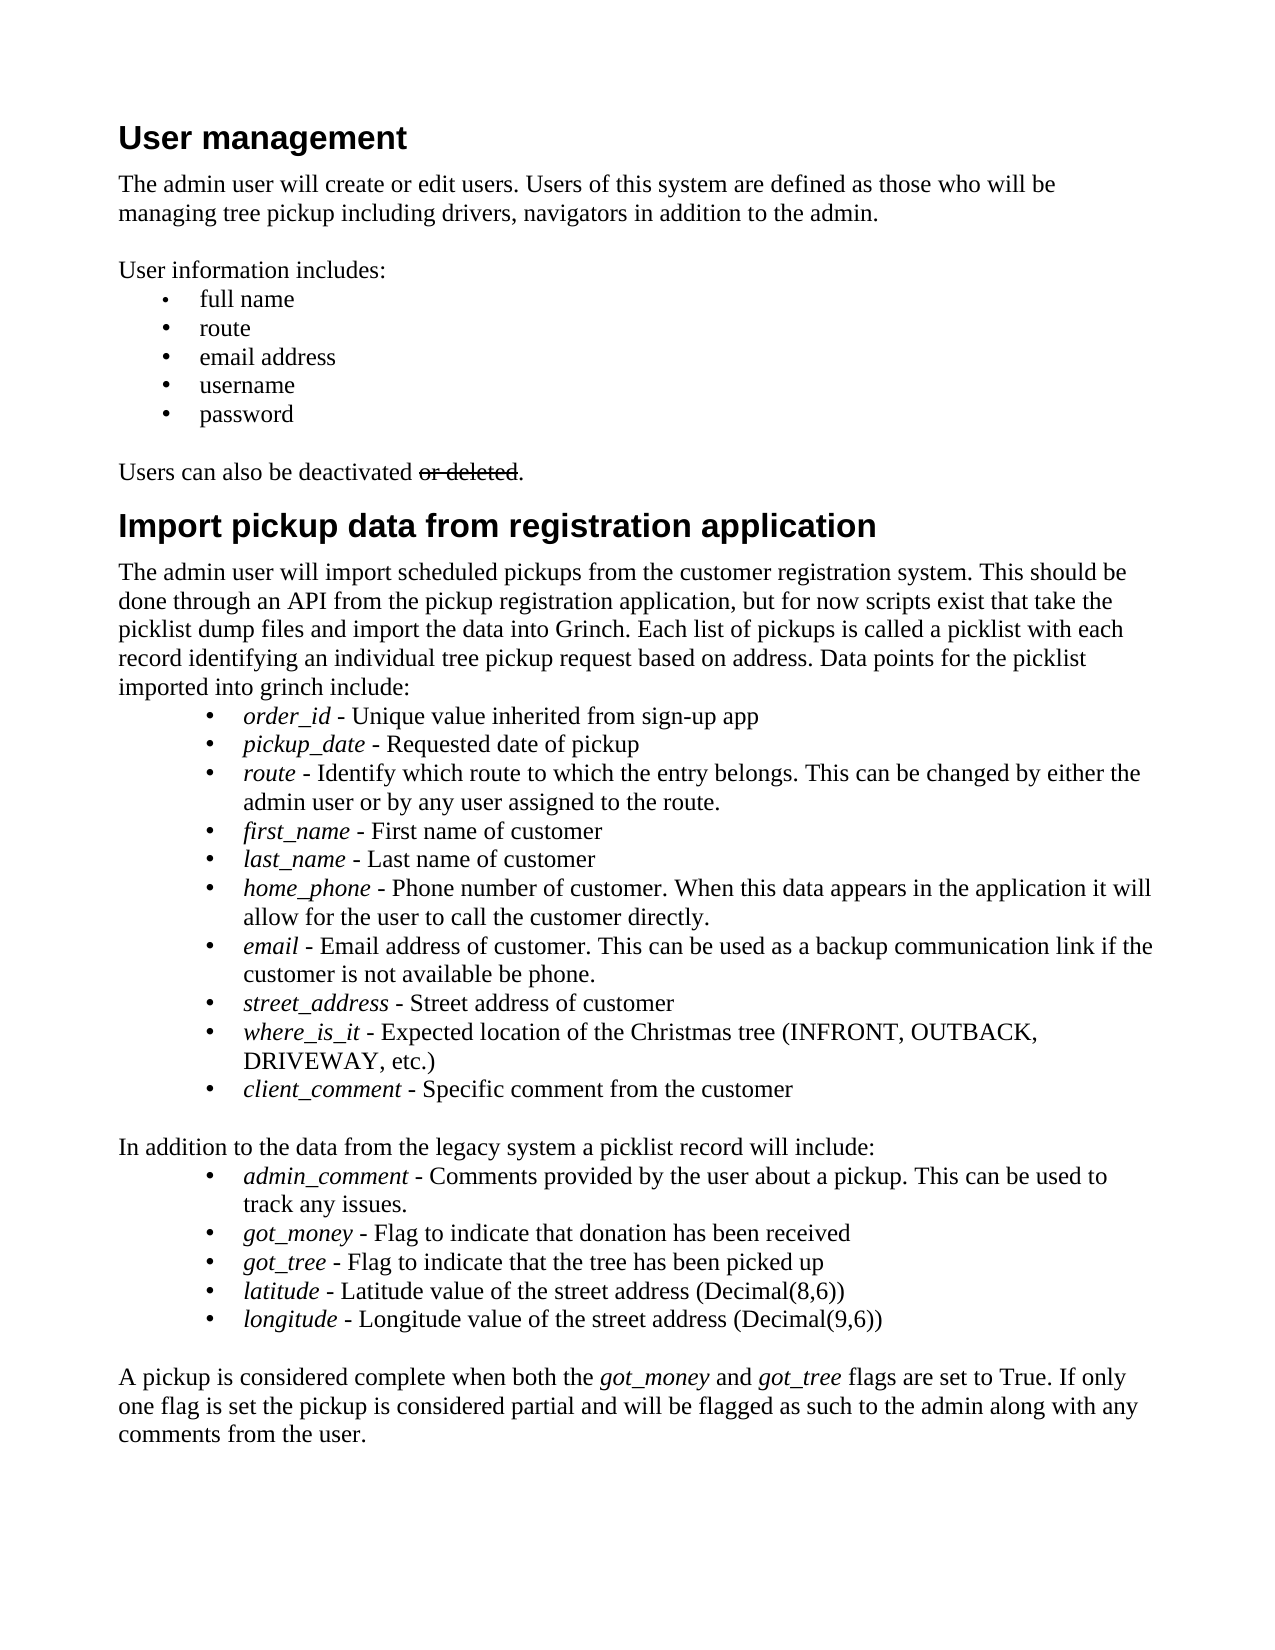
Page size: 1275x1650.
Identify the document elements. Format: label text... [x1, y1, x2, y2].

list last_name - Last name of customer [206, 844, 1157, 873]
text In addition to the data from the legacy system a picklist record will include: [118, 1132, 1157, 1161]
list route [162, 313, 1157, 342]
list got_tree - Flag to indicate that the tree has been picked up [206, 1247, 1157, 1276]
list longitude - Longitude value of the street address (Decimal(9,6)) [206, 1304, 1157, 1333]
list email - Email address of customer. This can be used as a backup communication link if the customer is not available be phone. [206, 931, 1157, 988]
list where_is_it - Expected location of the Christmas tree (INFRONT, OUTBACK, DRIVEWAY, etc.) [206, 1017, 1157, 1074]
text User information includes: [118, 255, 1157, 284]
list password [162, 399, 1157, 428]
list admin_comment - Comments provided by the user about a pickup. This can be used to track any issues. [206, 1161, 1157, 1218]
list full name [162, 284, 1157, 313]
list client_comment - Specific comment from the customer [206, 1074, 1157, 1103]
list latitude - Latitude value of the street address (Decimal(8,6)) [206, 1276, 1157, 1304]
list first_name - First name of customer [206, 816, 1157, 844]
list home_phone - Phone number of customer. When this data appears in the application it will allow for the user to call the customer directly. [206, 873, 1157, 931]
text The admin user will import scheduled pickups from the customer registration system. This should be done through an API from the pickup registration application, but for now scripts exist that take the picklist dump files and import the data into Grinch. Each list of pickups is called a picklist with each record identifying an individual tree pickup request based on address. Data points for the picklist imported into grinch include: [118, 557, 1157, 701]
text The admin user will create or edit users. Users of this system are defined as those who will be managing tree pickup including drivers, navigators in addition to the admin. [118, 169, 1157, 227]
list order_id - Unique value inherited from sign-up app [206, 701, 1157, 729]
subtitle User management [118, 118, 1157, 157]
text Users can also be deactivated or deleted. [118, 457, 1157, 485]
list email address [162, 342, 1157, 370]
list username [162, 370, 1157, 399]
list got_money - Flag to indicate that donation has been received [206, 1218, 1157, 1247]
text A pickup is considered complete when both the got_money and got_tree flags are set to True. If only one flag is set the pickup is considered partial and will be flagged as such to the admin along with any comments from the user. [118, 1362, 1157, 1448]
subtitle Import pickup data from registration application [118, 506, 1157, 544]
list route - Identify which route to which the entry belongs. This can be changed by either the admin user or by any user assigned to the route. [206, 758, 1157, 816]
list pickup_date - Requested date of pickup [206, 729, 1157, 758]
list street_address - Street address of customer [206, 988, 1157, 1017]
